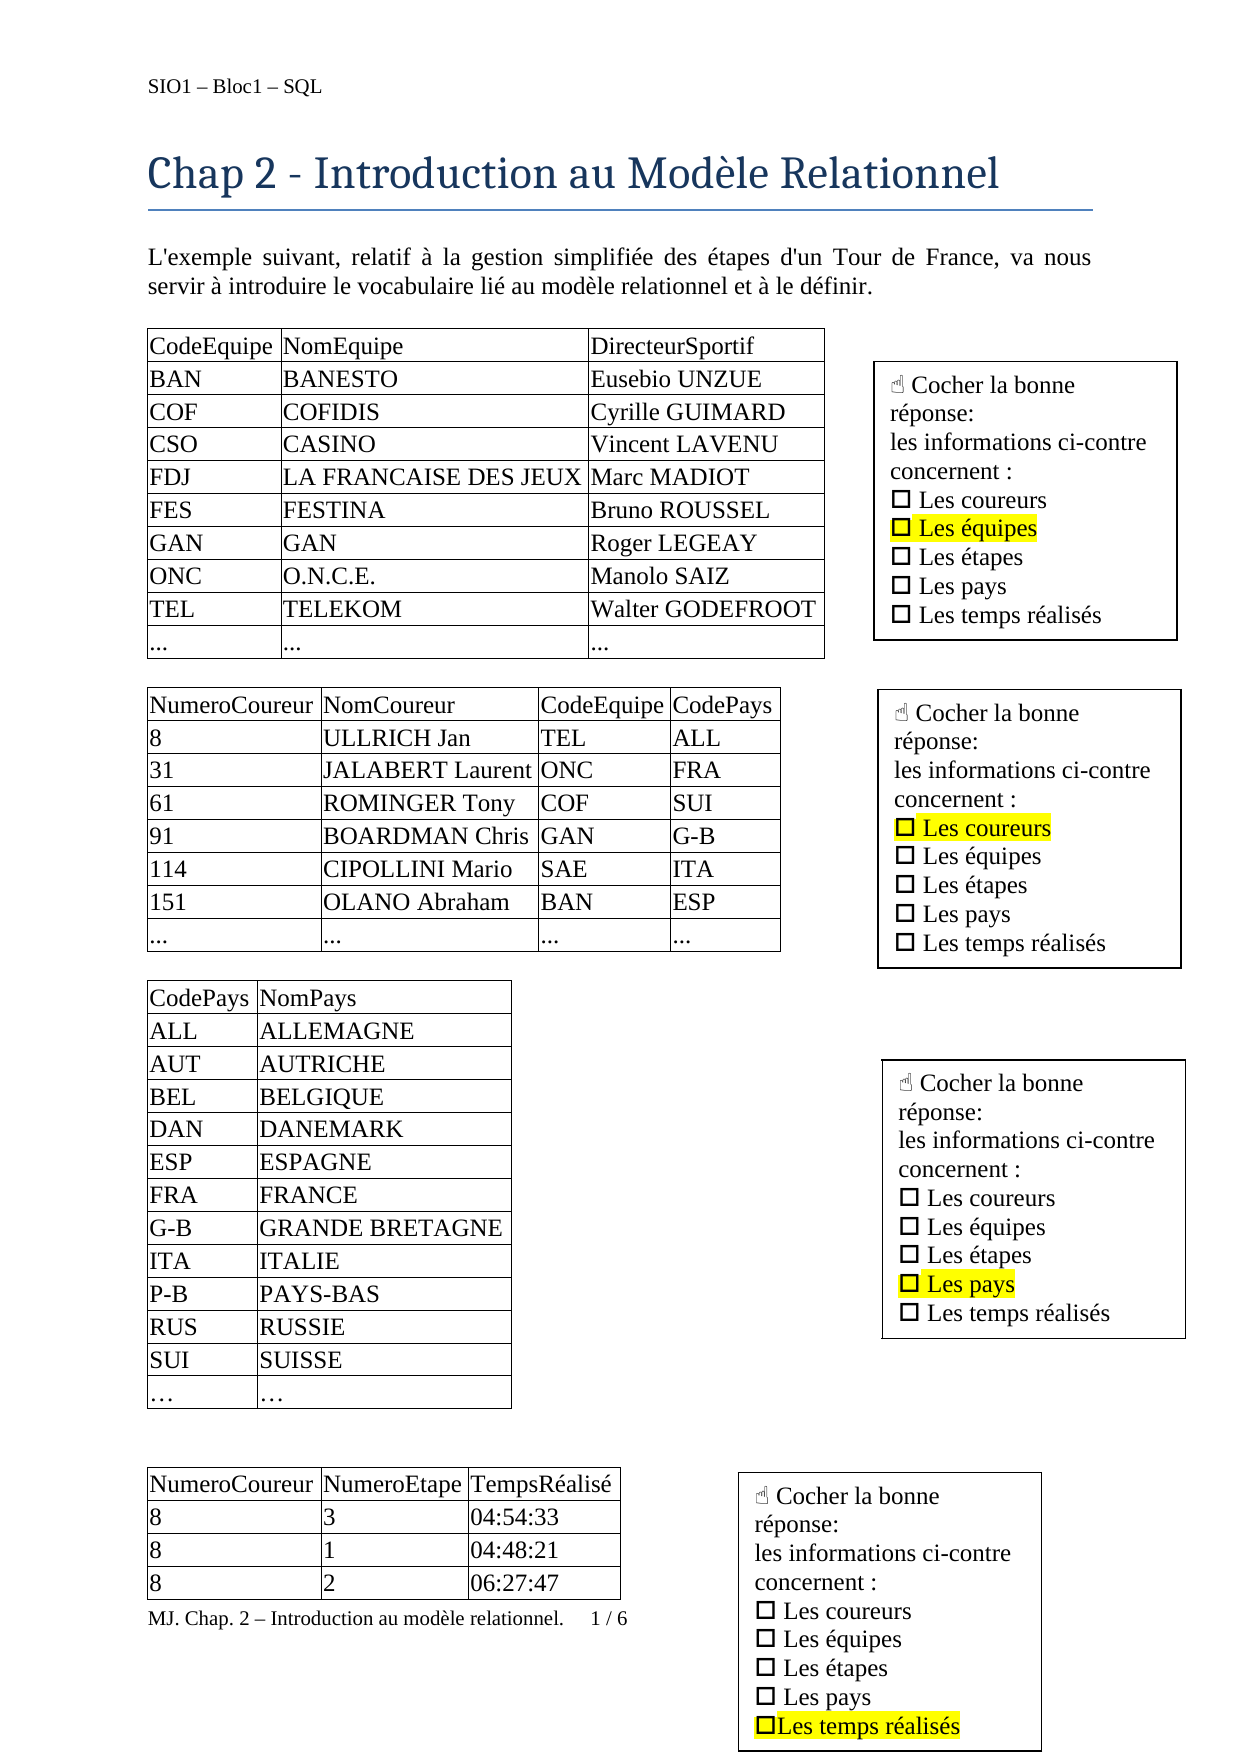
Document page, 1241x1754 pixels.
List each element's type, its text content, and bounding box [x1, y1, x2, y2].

table_header NumeroCoureur [148, 688, 321, 720]
table_cell ... [589, 626, 824, 657]
table_cell ITALIE [258, 1245, 511, 1277]
table_cell BEL [148, 1080, 257, 1112]
table_cell LA FRANCAISE DES JEUX [282, 461, 588, 493]
table_cell Bruno ROUSSEL [589, 494, 824, 526]
table_cell ... [282, 626, 588, 657]
table_cell Roger LEGEAY [589, 527, 824, 559]
table_header TempsRéalisé [739, 1473, 1041, 1750]
table_cell … [258, 1376, 511, 1408]
table_cell 91 [148, 820, 321, 852]
table_cell 8 [148, 1534, 321, 1566]
table_cell DAN [148, 1113, 257, 1145]
table_cell Walter GODEFROOT [589, 593, 824, 624]
table_cell GAN [282, 527, 588, 559]
table_cell 31 [148, 754, 321, 786]
table_cell ... [539, 919, 670, 951]
table_cell ONC [539, 754, 670, 786]
table_cell ITA [148, 1245, 257, 1277]
table_cell ... [148, 626, 281, 657]
table_header CodePays [671, 688, 780, 720]
table_cell ALL [148, 1014, 257, 1046]
table_cell 61 [148, 787, 321, 819]
table_cell 151 [148, 886, 321, 918]
table_cell GAN [148, 527, 281, 559]
table_cell 8 [148, 721, 321, 753]
table_cell AUTRICHE [883, 1061, 1185, 1338]
text Chap 2 - Introduction au Modèle Relationnel [148, 148, 1093, 209]
table_cell TEL [148, 593, 281, 624]
table_cell RUSSIE [258, 1311, 511, 1342]
table_cell G-B [148, 1212, 257, 1244]
table_cell Cyrille GUIMARD [589, 395, 824, 427]
table_cell ESP [148, 1146, 257, 1178]
table_cell TEL [539, 721, 670, 753]
table_cell COFIDIS [282, 395, 588, 427]
table_cell PAYS-BAS [258, 1278, 511, 1309]
table_cell ESP [671, 886, 780, 918]
table_header TempsRéalisé [469, 1468, 620, 1500]
table_header CodeEquipe [539, 688, 670, 720]
table_cell Manolo SAIZ [589, 560, 824, 592]
table_cell FRA [671, 754, 780, 786]
table_header CodePays [148, 981, 257, 1013]
table_cell BAN [148, 362, 281, 394]
table_cell ULLRICH Jan [322, 721, 538, 753]
table_cell FESTINA [282, 494, 588, 526]
table_header NomPays [258, 981, 511, 1013]
table_cell P-B [148, 1278, 257, 1309]
table_cell FRA [148, 1179, 257, 1211]
table_cell AUT [148, 1047, 257, 1079]
table_cell Vincent LAVENU [589, 428, 824, 460]
table_cell Eusebio UNZUE [589, 362, 824, 394]
table_cell BAN [539, 886, 670, 918]
table_cell ALL [671, 721, 780, 753]
table_cell JALABERT Laurent [322, 754, 538, 786]
table_cell CSO [148, 428, 281, 460]
table_cell G-B [671, 820, 780, 852]
table_cell CASINO [282, 428, 588, 460]
text L'exemple suivant, relatif à la gestion simplifiée des étapes d'un Tour de France, va nous servir à introduire le vocabulaire lié au modèle relationnel et à le définir. [148, 242, 1093, 299]
table_cell GRANDE BRETAGNE [258, 1212, 511, 1244]
table_cell CIPOLLINI Mario [322, 853, 538, 885]
table_cell DANEMARK [258, 1113, 511, 1145]
table_cell 2 [322, 1567, 468, 1598]
table_cell GAN [539, 820, 670, 852]
table_cell TELEKOM [282, 593, 588, 624]
table_cell OLANO Abraham [322, 886, 538, 918]
table_header CodePays [879, 690, 1180, 967]
table_cell 114 [148, 853, 321, 885]
table_cell ... [671, 919, 780, 951]
table_cell SUI [148, 1344, 257, 1375]
table_cell RUS [148, 1311, 257, 1342]
table_cell 3 [322, 1501, 468, 1533]
table_cell BOARDMAN Chris [322, 820, 538, 852]
table_cell SUI [671, 787, 780, 819]
table_header NomCoureur [322, 688, 538, 720]
table_cell COF [539, 787, 670, 819]
table_cell SAE [539, 853, 670, 885]
table_cell 1 [322, 1534, 468, 1566]
table_cell O.N.C.E. [282, 560, 588, 592]
table_cell 04:48:21 [469, 1534, 620, 1566]
table_cell … [148, 1376, 257, 1408]
table_cell FES [148, 494, 281, 526]
table_cell COF [148, 395, 281, 427]
table_cell ALLEMAGNE [258, 1014, 511, 1046]
table_cell AUTRICHE [258, 1047, 511, 1079]
table_cell 8 [148, 1501, 321, 1533]
table_cell Eusebio UNZUE [875, 362, 1176, 639]
table_cell ROMINGER Tony [322, 787, 538, 819]
table_cell 06:27:47 [469, 1567, 620, 1598]
table_cell BANESTO [282, 362, 588, 394]
table_cell ONC [148, 560, 281, 592]
table_header NumeroCoureur [148, 1468, 321, 1500]
table_header DirecteurSportif [589, 329, 824, 361]
table_header NumeroEtape [322, 1468, 468, 1500]
table_header NomEquipe [282, 329, 588, 361]
table_cell FRANCE [258, 1179, 511, 1211]
table_cell ... [322, 919, 538, 951]
table_cell ... [148, 919, 321, 951]
table_cell ESPAGNE [258, 1146, 511, 1178]
table_cell SUISSE [258, 1344, 511, 1375]
table_cell ITA [671, 853, 780, 885]
table_cell BELGIQUE [258, 1080, 511, 1112]
table_cell 04:54:33 [469, 1501, 620, 1533]
table_cell 8 [148, 1567, 321, 1598]
table_cell Marc MADIOT [589, 461, 824, 493]
table_header CodeEquipe [148, 329, 281, 361]
table_cell FDJ [148, 461, 281, 493]
